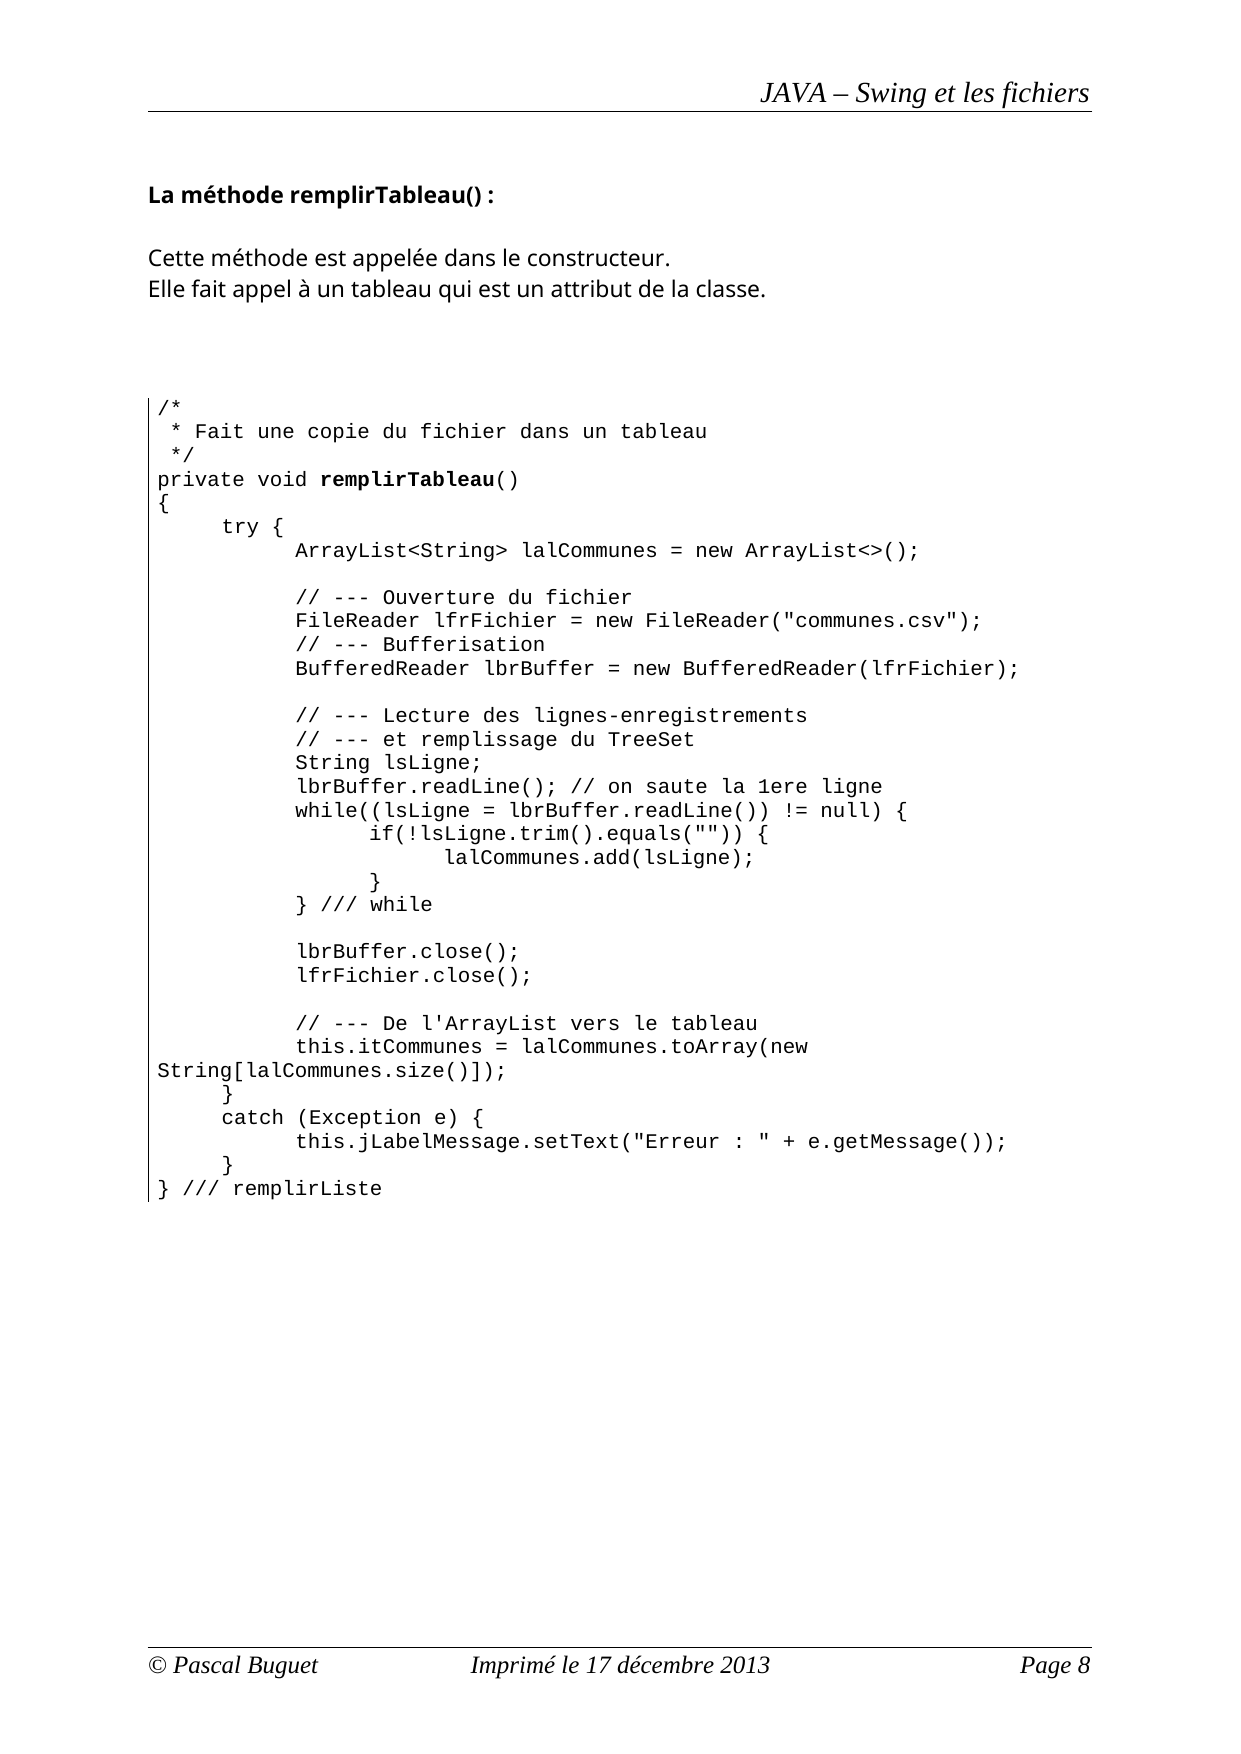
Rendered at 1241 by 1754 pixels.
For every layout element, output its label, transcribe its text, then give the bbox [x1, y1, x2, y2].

text lalCommunes.add(lsLigne); [149, 847, 1092, 871]
text while((lsLigne = lbrBuffer.readLine()) != null) { [149, 800, 1092, 823]
text // --- Bufferisation [149, 634, 1092, 658]
text lfrFichier.close(); [149, 965, 1092, 989]
text // --- De l'ArrayList vers le tableau [149, 1012, 1092, 1036]
text BufferedReader lbrBuffer = new BufferedReader(lfrFichier); [149, 658, 1092, 681]
text String lsLigne; [149, 752, 1092, 776]
text if(!lsLigne.trim().equals("")) { [149, 823, 1092, 847]
text } /// remplirListe [149, 1178, 1092, 1202]
text /* [149, 398, 1092, 421]
text lbrBuffer.close(); [149, 942, 1092, 965]
text // --- Ouverture du fichier [149, 587, 1092, 611]
text lbrBuffer.readLine(); // on saute la 1ere ligne [149, 776, 1092, 800]
text } [149, 871, 1092, 894]
text this.itCommunes = lalCommunes.toArray(new String[lalCommunes.size()]); [149, 1036, 1092, 1083]
text } /// while [149, 894, 1092, 918]
text * Fait une copie du fichier dans un tableau [149, 421, 1092, 445]
text } [149, 1083, 1092, 1107]
text La méthode remplirTableau() : [148, 179, 1092, 210]
text { [149, 492, 1092, 516]
text ArrayList<String> lalCommunes = new ArrayList<>(); [149, 539, 1092, 563]
text FileReader lfrFichier = new FileReader("communes.csv"); [149, 611, 1092, 634]
text */ [149, 445, 1092, 469]
text private void remplirTableau() [149, 469, 1092, 492]
text } [149, 1154, 1092, 1178]
text Elle fait appel à un tableau qui est un attribut de la classe. [148, 273, 1092, 304]
text // --- Lecture des lignes-enregistrements [149, 705, 1092, 729]
text try { [149, 516, 1092, 539]
text catch (Exception e) { [149, 1107, 1092, 1131]
text // --- et remplissage du TreeSet [149, 729, 1092, 752]
text this.jLabelMessage.setText("Erreur : " + e.getMessage()); [149, 1131, 1092, 1154]
text Cette méthode est appelée dans le constructeur. [148, 241, 1092, 273]
